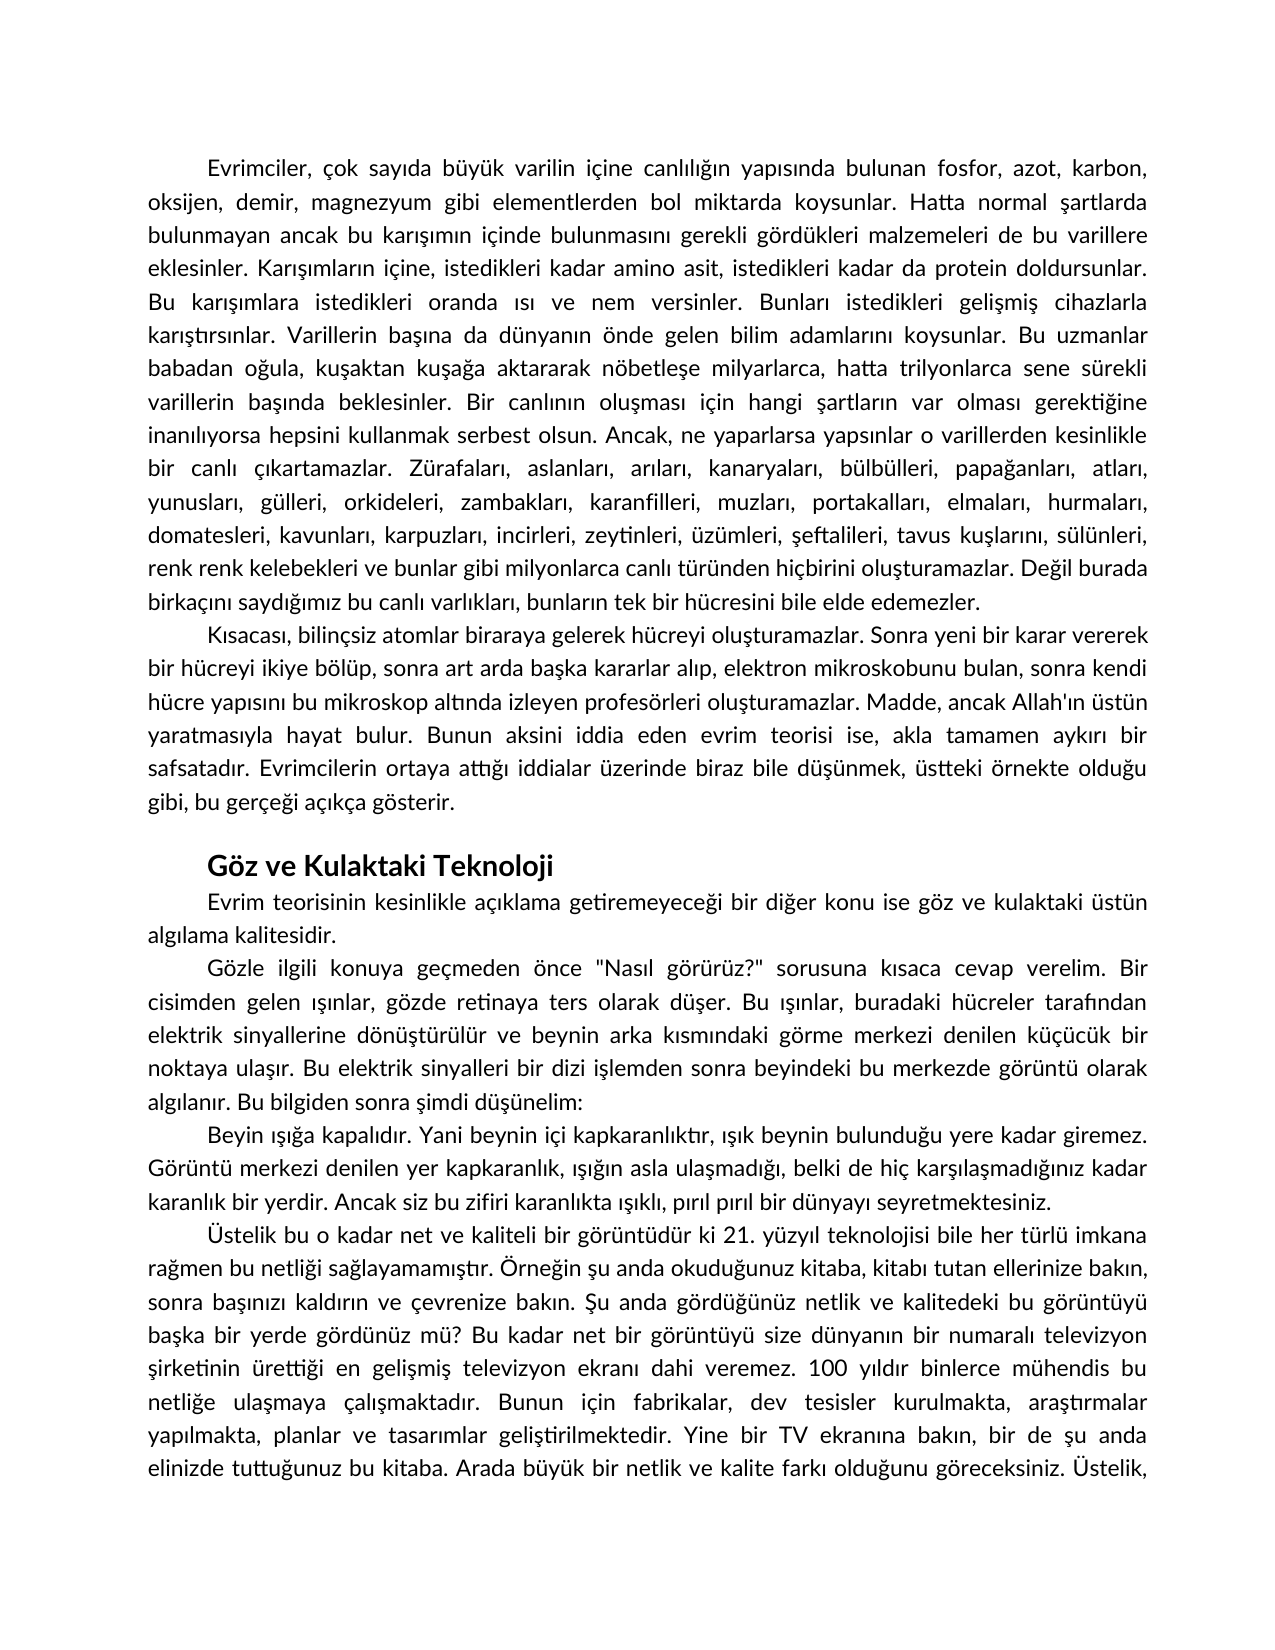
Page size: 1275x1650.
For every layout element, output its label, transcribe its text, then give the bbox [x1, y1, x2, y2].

text Kısacası, bilinçsiz atomlar biraraya gelerek hücreyi oluşturamazlar. Sonra yeni bir karar vererek bir hücreyi ikiye bölüp, sonra art arda başka kararlar alıp, elektron mikroskobunu bulan, sonra kendi hücre yapısını bu mikroskop altında izleyen profesörleri oluşturamazlar. Madde, ancak Allah'ın üstün yaratmasıyla hayat bulur. Bunun aksini iddia eden evrim teorisi ise, akla tamamen aykırı bir safsatadır. Evrimcilerin ortaya attığı iddialar üzerinde biraz bile düşünmek, üstteki örnekte olduğu gibi, bu gerçeği açıkça gösterir. [148, 617, 1149, 817]
text Beyin ışığa kapalıdır. Yani beynin içi kapkaranlıktır, ışık beynin bulunduğu yere kadar giremez. Görüntü merkezi denilen yer kapkaranlık, ışığın asla ulaşmadığı, belki de hiç karşılaşmadığınız kadar karanlık bir yerdir. Ancak siz bu zifiri karanlıkta ışıklı, pırıl pırıl bir dünyayı seyretmektesiniz. [148, 1117, 1149, 1217]
text Gözle ilgili konuya geçmeden önce "Nasıl görürüz?" sorusuna kısaca cevap verelim. Bir cisimden gelen ışınlar, gözde retinaya ters olarak düşer. Bu ışınlar, buradaki hücreler tarafından elektrik sinyallerine dönüştürülür ve beynin arka kısmındaki görme merkezi denilen küçücük bir noktaya ulaşır. Bu elektrik sinyalleri bir dizi işlemden sonra beyindeki bu merkezde görüntü olarak algılanır. Bu bilgiden sonra şimdi düşünelim: [148, 950, 1149, 1117]
text Üstelik bu o kadar net ve kaliteli bir görüntüdür ki 21. yüzyıl teknolojisi bile her türlü imkana rağmen bu netliği sağlayamamıştır. Örneğin şu anda okuduğunuz kitaba, kitabı tutan ellerinize bakın, sonra başınızı kaldırın ve çevrenize bakın. Şu anda gördüğünüz netlik ve kalitedeki bu görüntüyü başka bir yerde gördünüz mü? Bu kadar net bir görüntüyü size dünyanın bir numaralı televizyon şirketinin ürettiği en gelişmiş televizyon ekranı dahi veremez. 100 yıldır binlerce mühendis bu netliğe ulaşmaya çalışmaktadır. Bunun için fabrikalar, dev tesisler kurulmakta, araştırmalar yapılmakta, planlar ve tasarımlar geliştirilmektedir. Yine bir TV ekranına bakın, bir de şu anda elinizde tuttuğunuz bu kitaba. Arada büyük bir netlik ve kalite farkı olduğunu göreceksiniz. Üstelik, [148, 1217, 1149, 1483]
text Evrim teorisinin kesinlikle açıklama getiremeyeceği bir diğer konu ise göz ve kulaktaki üstün algılama kalitesidir. [148, 883, 1149, 950]
text Evrimciler, çok sayıda büyük varilin içine canlılığın yapısında bulunan fosfor, azot, karbon, oksijen, demir, magnezyum gibi elementlerden bol miktarda koysunlar. Hatta normal şartlarda bulunmayan ancak bu karışımın içinde bulunmasını gerekli gördükleri malzemeleri de bu varillere eklesinler. Karışımların içine, istedikleri kadar amino asit, istedikleri kadar da protein doldursunlar. Bu karışımlara istedikleri oranda ısı ve nem versinler. Bunları istedikleri gelişmiş cihazlarla karıştırsınlar. Varillerin başına da dünyanın önde gelen bilim adamlarını koysunlar. Bu uzmanlar babadan oğula, kuşaktan kuşağa aktararak nöbetleşe milyarlarca, hatta trilyonlarca sene sürekli varillerin başında beklesinler. Bir canlının oluşması için hangi şartların var olması gerektiğine inanılıyorsa hepsini kullanmak serbest olsun. Ancak, ne yaparlarsa yapsınlar o varillerden kesinlikle bir canlı çıkartamazlar. Zürafaları, aslanları, arıları, kanaryaları, bülbülleri, papağanları, atları, yunusları, gülleri, orkideleri, zambakları, karanfilleri, muzları, portakalları, elmaları, hurmaları, domatesleri, kavunları, karpuzları, incirleri, zeytinleri, üzümleri, şeftalileri, tavus kuşlarını, sülünleri, renk renk kelebekleri ve bunlar gibi milyonlarca canlı türünden hiçbirini oluşturamazlar. Değil burada birkaçını saydığımız bu canlı varlıkları, bunların tek bir hücresini bile elde edemezler. [148, 150, 1149, 617]
subtitle Göz ve Kulaktaki Teknoloji [148, 850, 1149, 883]
